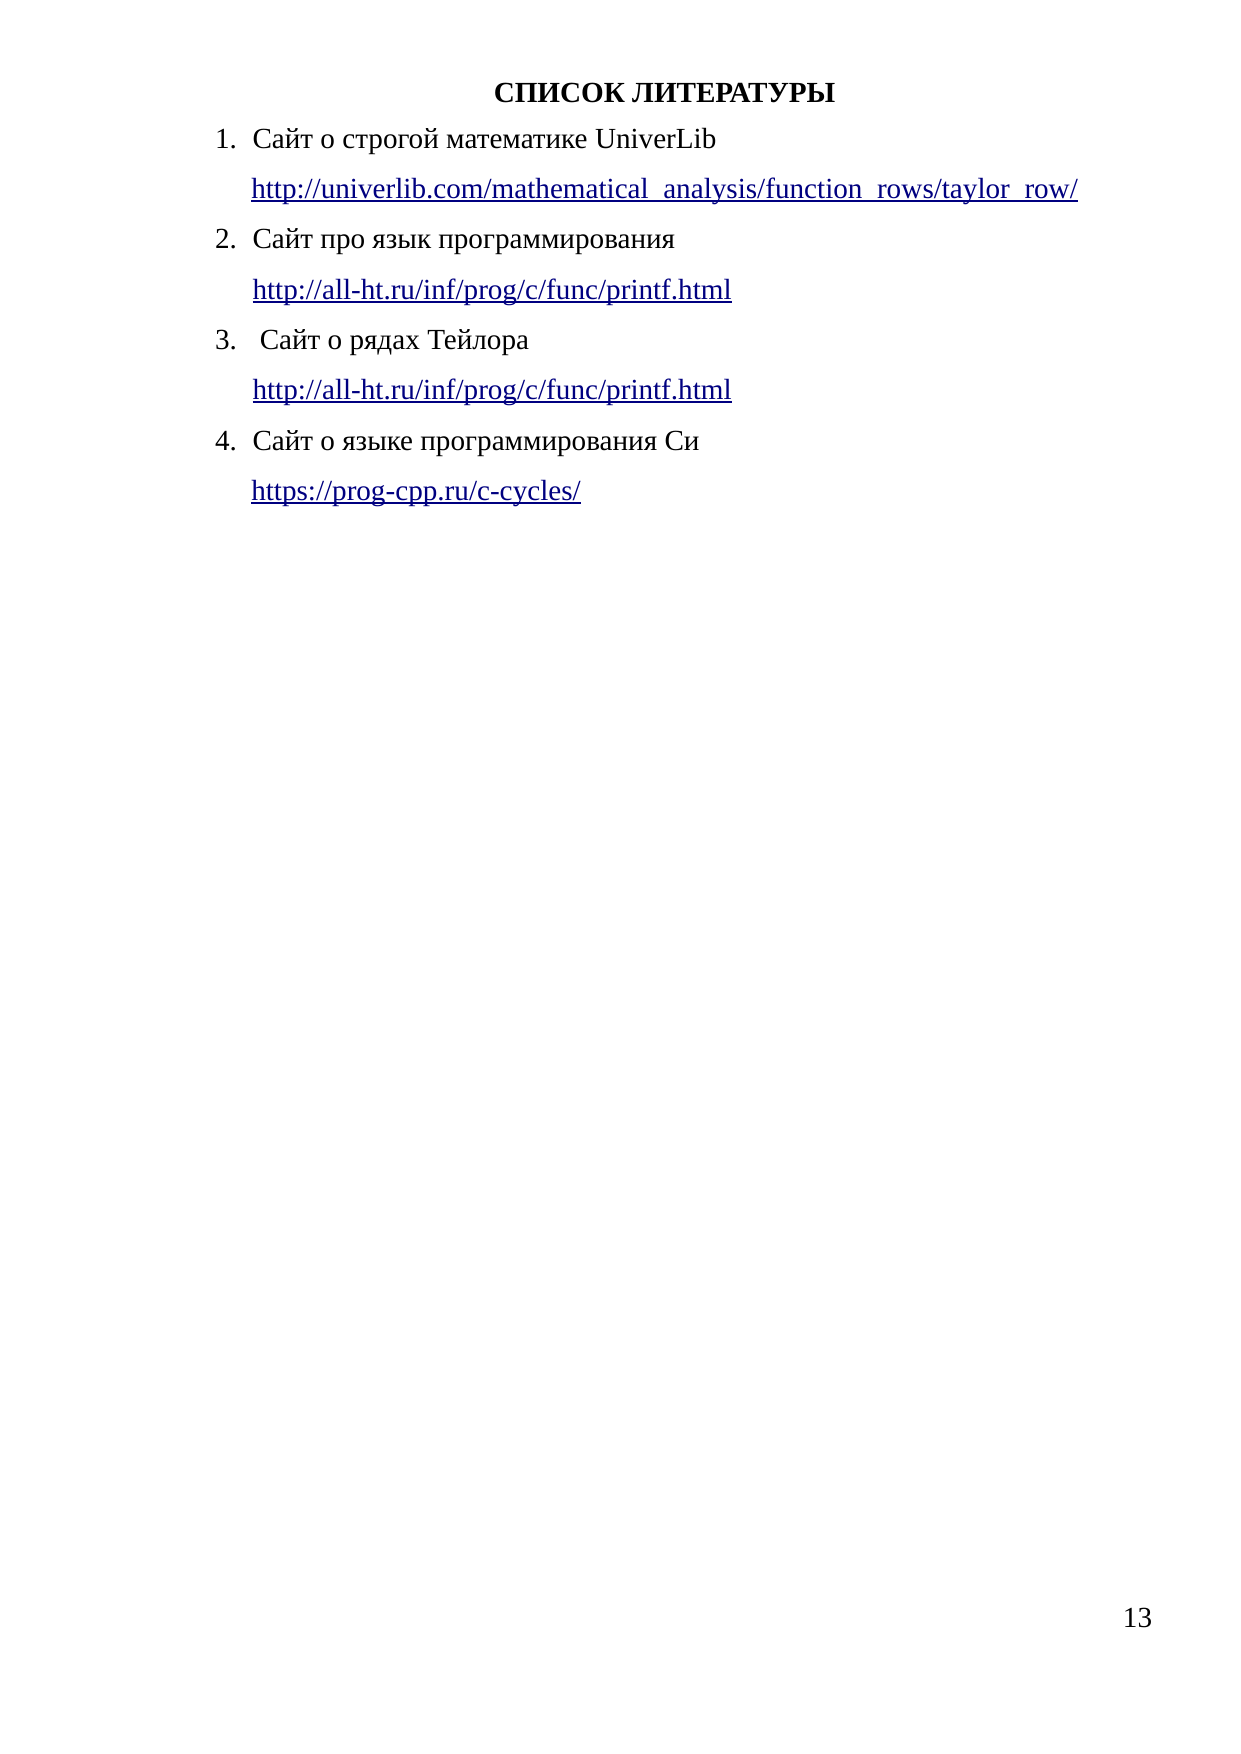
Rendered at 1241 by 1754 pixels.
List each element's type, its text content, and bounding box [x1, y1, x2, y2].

text https://prog-cpp.ru/c-cycles/ [177, 473, 1152, 507]
list Сайт о строгой математике UniverLib [215, 121, 1152, 154]
list Сайт о рядах Тейлора [215, 322, 1152, 356]
text http://univerlib.com/mathematical_analysis/function_rows/taylor_row/ [177, 171, 1152, 205]
list Сайт о языке программирования Си [215, 423, 1152, 456]
subtitle Список литературы [177, 75, 1152, 108]
list Сайт про язык программирования [215, 222, 1152, 255]
text http://all-ht.ru/inf/prog/c/func/printf.html [252, 372, 1152, 406]
text http://all-ht.ru/inf/prog/c/func/printf.html [215, 272, 1152, 305]
